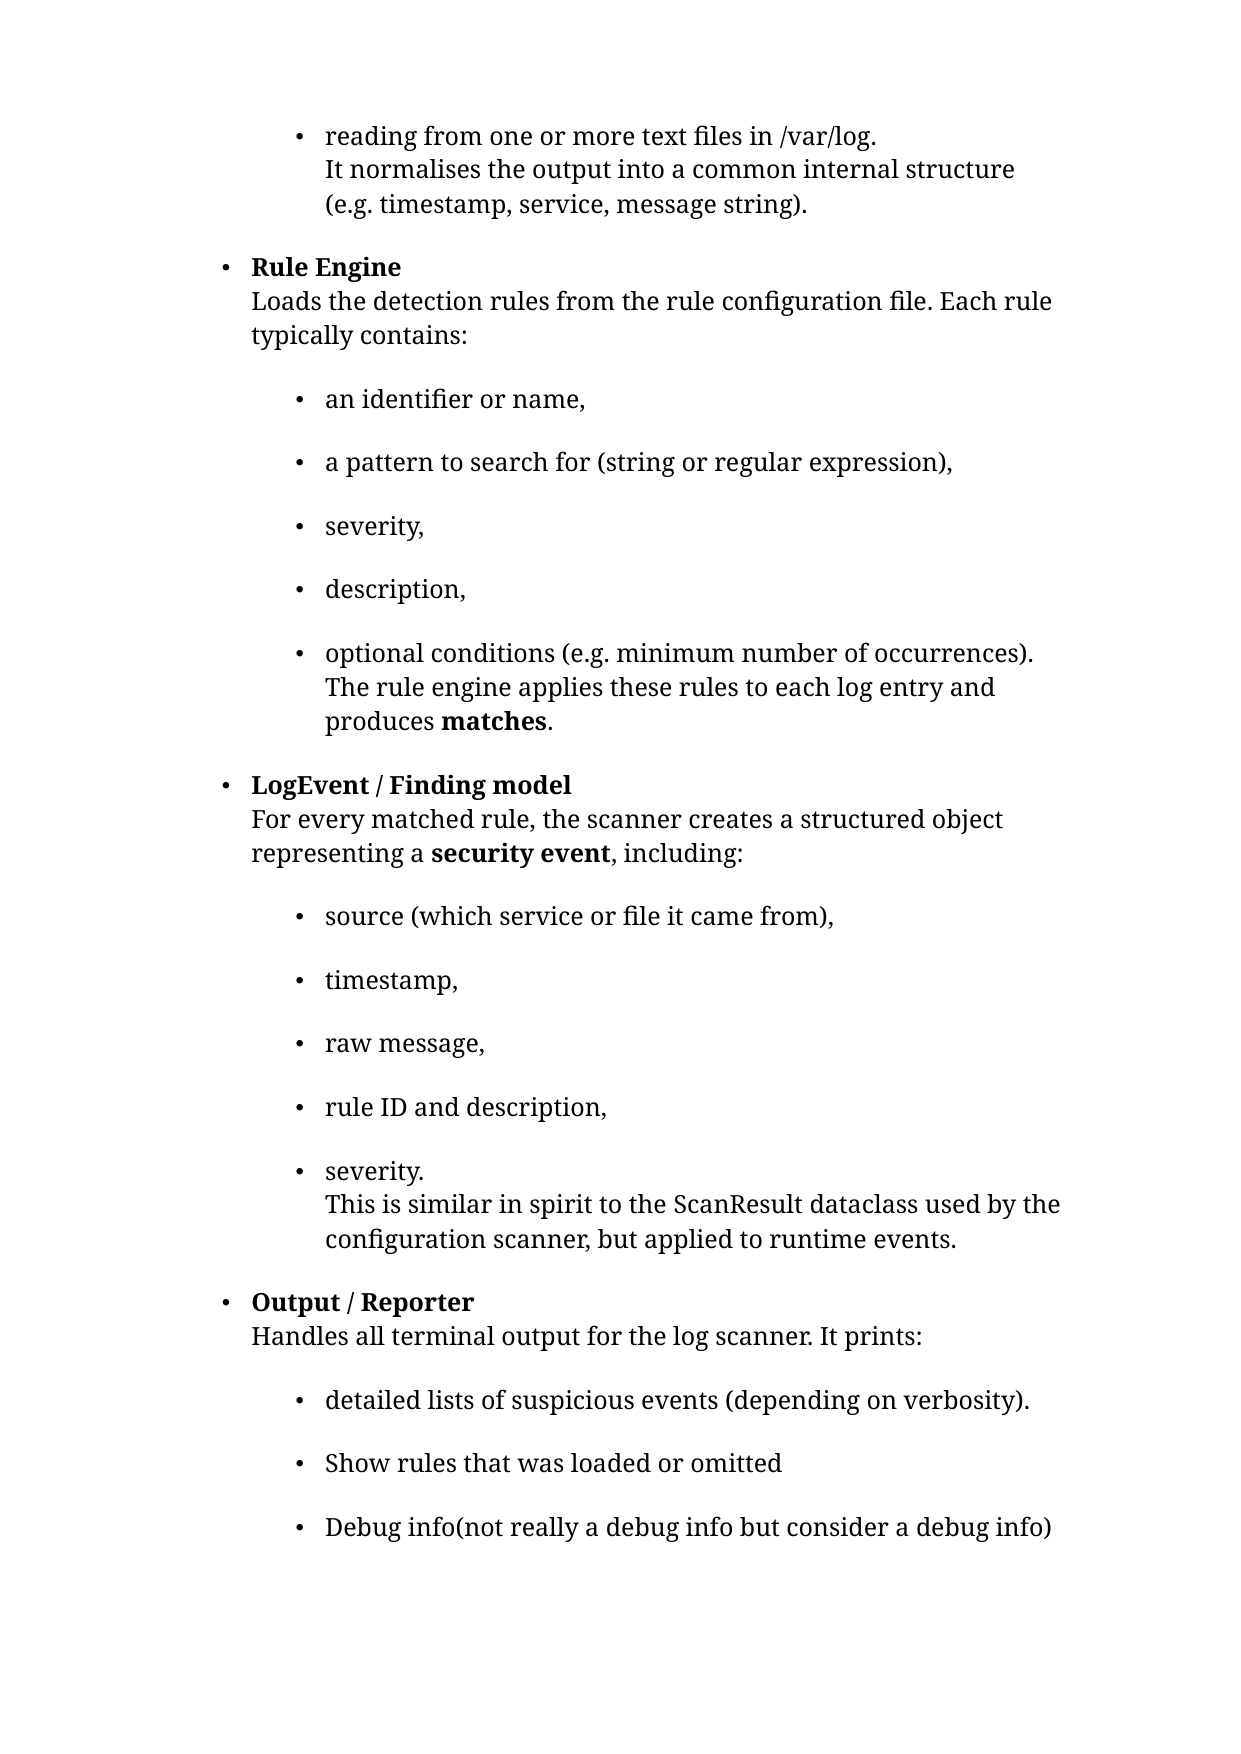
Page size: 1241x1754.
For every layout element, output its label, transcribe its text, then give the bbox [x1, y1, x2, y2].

list Show rules that was loaded or omitted [295, 1446, 1063, 1480]
list severity, [295, 508, 1063, 543]
list severity. This is similar in spirit to the ScanResult dataclass used by the configuration scanner, but applied to runtime events. [295, 1153, 1063, 1255]
list source (which service or file it came from), [295, 899, 1063, 933]
list Debug info(not really a debug info but consider a debug info) [295, 1509, 1063, 1543]
list raw message, [295, 1026, 1063, 1060]
list a pattern to search for (string or regular expression), [295, 445, 1063, 479]
list rule ID and description, [295, 1089, 1063, 1124]
list an identifier or name, [295, 381, 1063, 416]
list timestamp, [295, 962, 1063, 997]
list description, [295, 572, 1063, 606]
list Output / Reporter Handles all terminal output for the log scanner. It prints: [222, 1285, 1063, 1353]
list optional conditions (e.g. minimum number of occurrences). The rule engine applies these rules to each log entry and produces matches. [295, 636, 1063, 738]
list detailed lists of suspicious events (depending on verbosity). [295, 1382, 1063, 1416]
list reading from one or more text files in /var/log. It normalises the output into a common internal structure (e.g. timestamp, service, message string). [295, 118, 1063, 220]
list Rule Engine Loads the detection rules from the rule configuration file. Each rule typically contains: [222, 250, 1063, 352]
list LogEvent / Finding model For every matched rule, the scanner creates a structured object representing a security event, including: [222, 767, 1063, 869]
